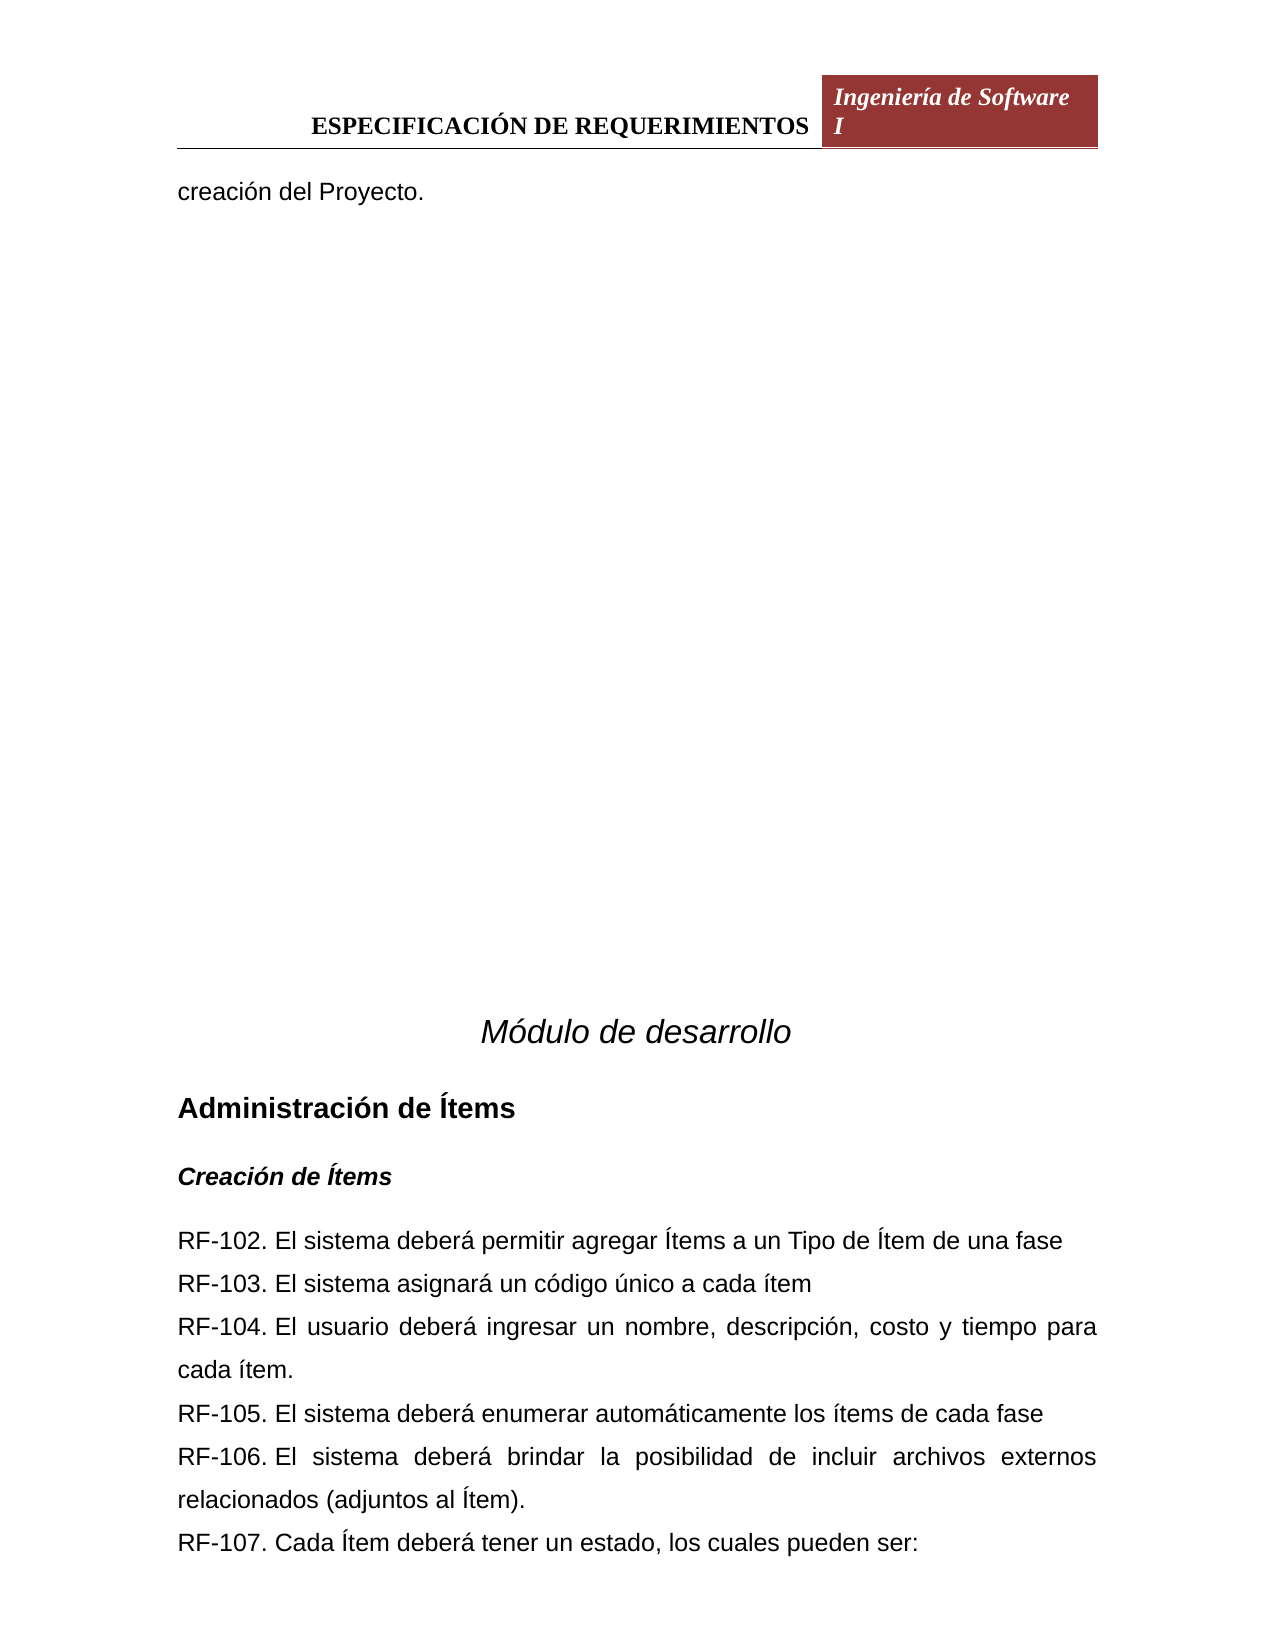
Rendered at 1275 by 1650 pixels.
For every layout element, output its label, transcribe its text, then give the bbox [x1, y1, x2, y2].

list El sistema deberá brindar la posibilidad de incluir archivos externos relacionados (adjuntos al Ítem). [177, 1442, 1098, 1514]
text Administración de Ítems [177, 1091, 1098, 1124]
text Módulo de desarrollo [177, 1013, 1098, 1051]
list El sistema deberá enumerar automáticamente los ítems de cada fase [177, 1399, 1098, 1427]
list El sistema deberá permitir agregar Ítems a un Tipo de Ítem de una fase [177, 1226, 1098, 1255]
list Cada Ítem deberá tener un estado, los cuales pueden ser: [177, 1528, 1098, 1557]
list El sistema asignará un código único a cada ítem [177, 1269, 1098, 1298]
text Creación de Ítems [177, 1162, 1098, 1191]
list El usuario deberá ingresar un nombre, descripción, costo y tiempo para cada ítem. [177, 1312, 1098, 1384]
list creación del Proyecto. [177, 177, 1098, 206]
